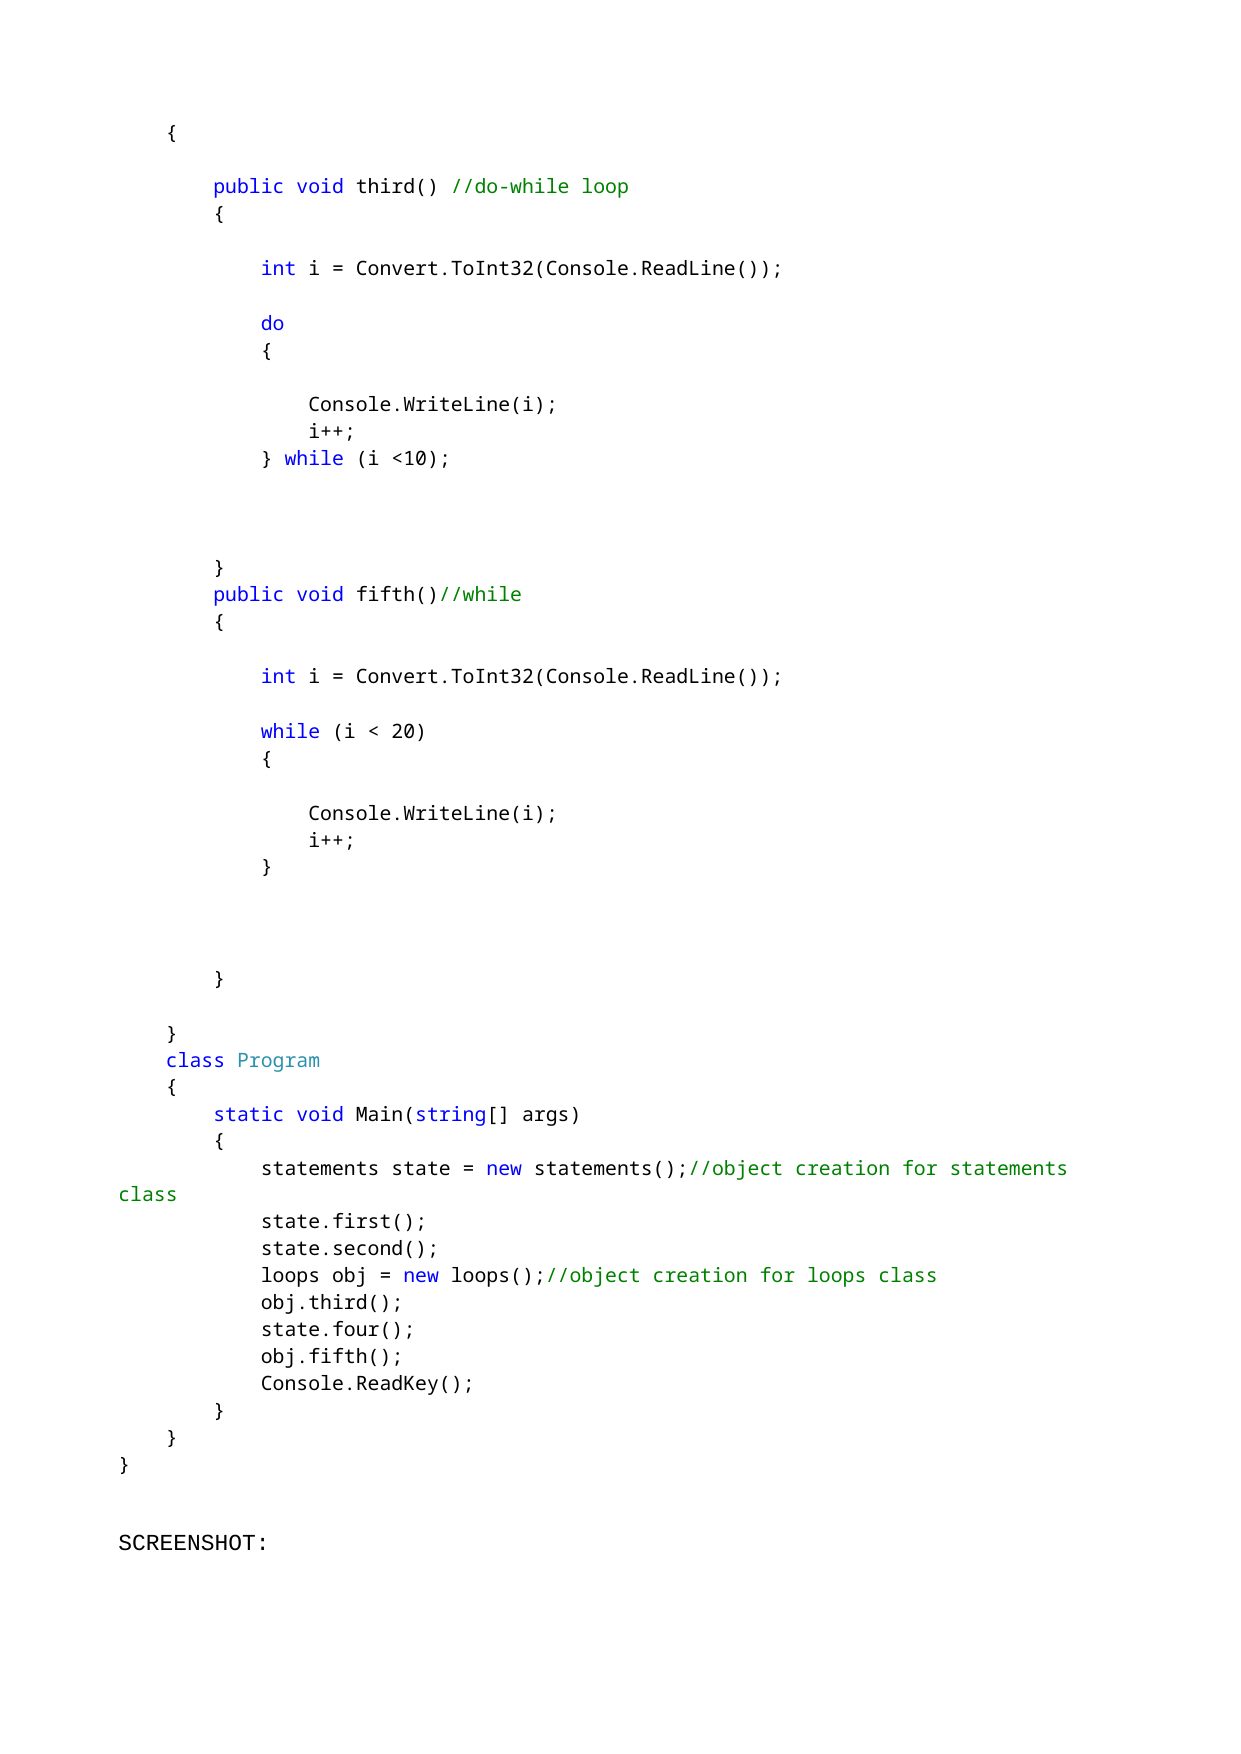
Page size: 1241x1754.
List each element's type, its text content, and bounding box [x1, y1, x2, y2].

text SCREENSHOT: [118, 1531, 1122, 1557]
text } [118, 1451, 1122, 1477]
text statements state = new statements();//object creation for statements class [118, 1154, 1122, 1208]
text static void Main(string[] args) [118, 1100, 1122, 1127]
text state.first(); [118, 1208, 1122, 1235]
text state.second(); [118, 1235, 1122, 1262]
text do [118, 309, 1122, 336]
text class Program [118, 1046, 1122, 1073]
text { [118, 336, 1122, 363]
text } [118, 1423, 1122, 1451]
text } [118, 853, 1122, 880]
text obj.fifth(); [118, 1343, 1122, 1369]
text i++; [118, 417, 1122, 444]
text loops obj = new loops();//object creation for loops class [118, 1262, 1122, 1289]
text { [118, 1127, 1122, 1154]
text Console.WriteLine(i); [118, 799, 1122, 826]
text i++; [118, 826, 1122, 853]
text public void fifth()//while [118, 580, 1122, 607]
text } [118, 553, 1122, 580]
text obj.third(); [118, 1289, 1122, 1316]
text { [118, 199, 1122, 226]
text } while (i <10); [118, 444, 1122, 471]
text Console.WriteLine(i); [118, 390, 1122, 417]
text { [118, 744, 1122, 771]
text public void third() //do-while loop [118, 172, 1122, 199]
text } [118, 964, 1122, 991]
text { [118, 607, 1122, 634]
text } [118, 1019, 1122, 1046]
text { [118, 118, 1122, 145]
text int i = Convert.ToInt32(Console.ReadLine()); [118, 254, 1122, 281]
text { [118, 1073, 1122, 1100]
text state.four(); [118, 1316, 1122, 1343]
text } [118, 1397, 1122, 1423]
text while (i < 20) [118, 717, 1122, 744]
text Console.ReadKey(); [118, 1369, 1122, 1397]
text int i = Convert.ToInt32(Console.ReadLine()); [118, 662, 1122, 689]
